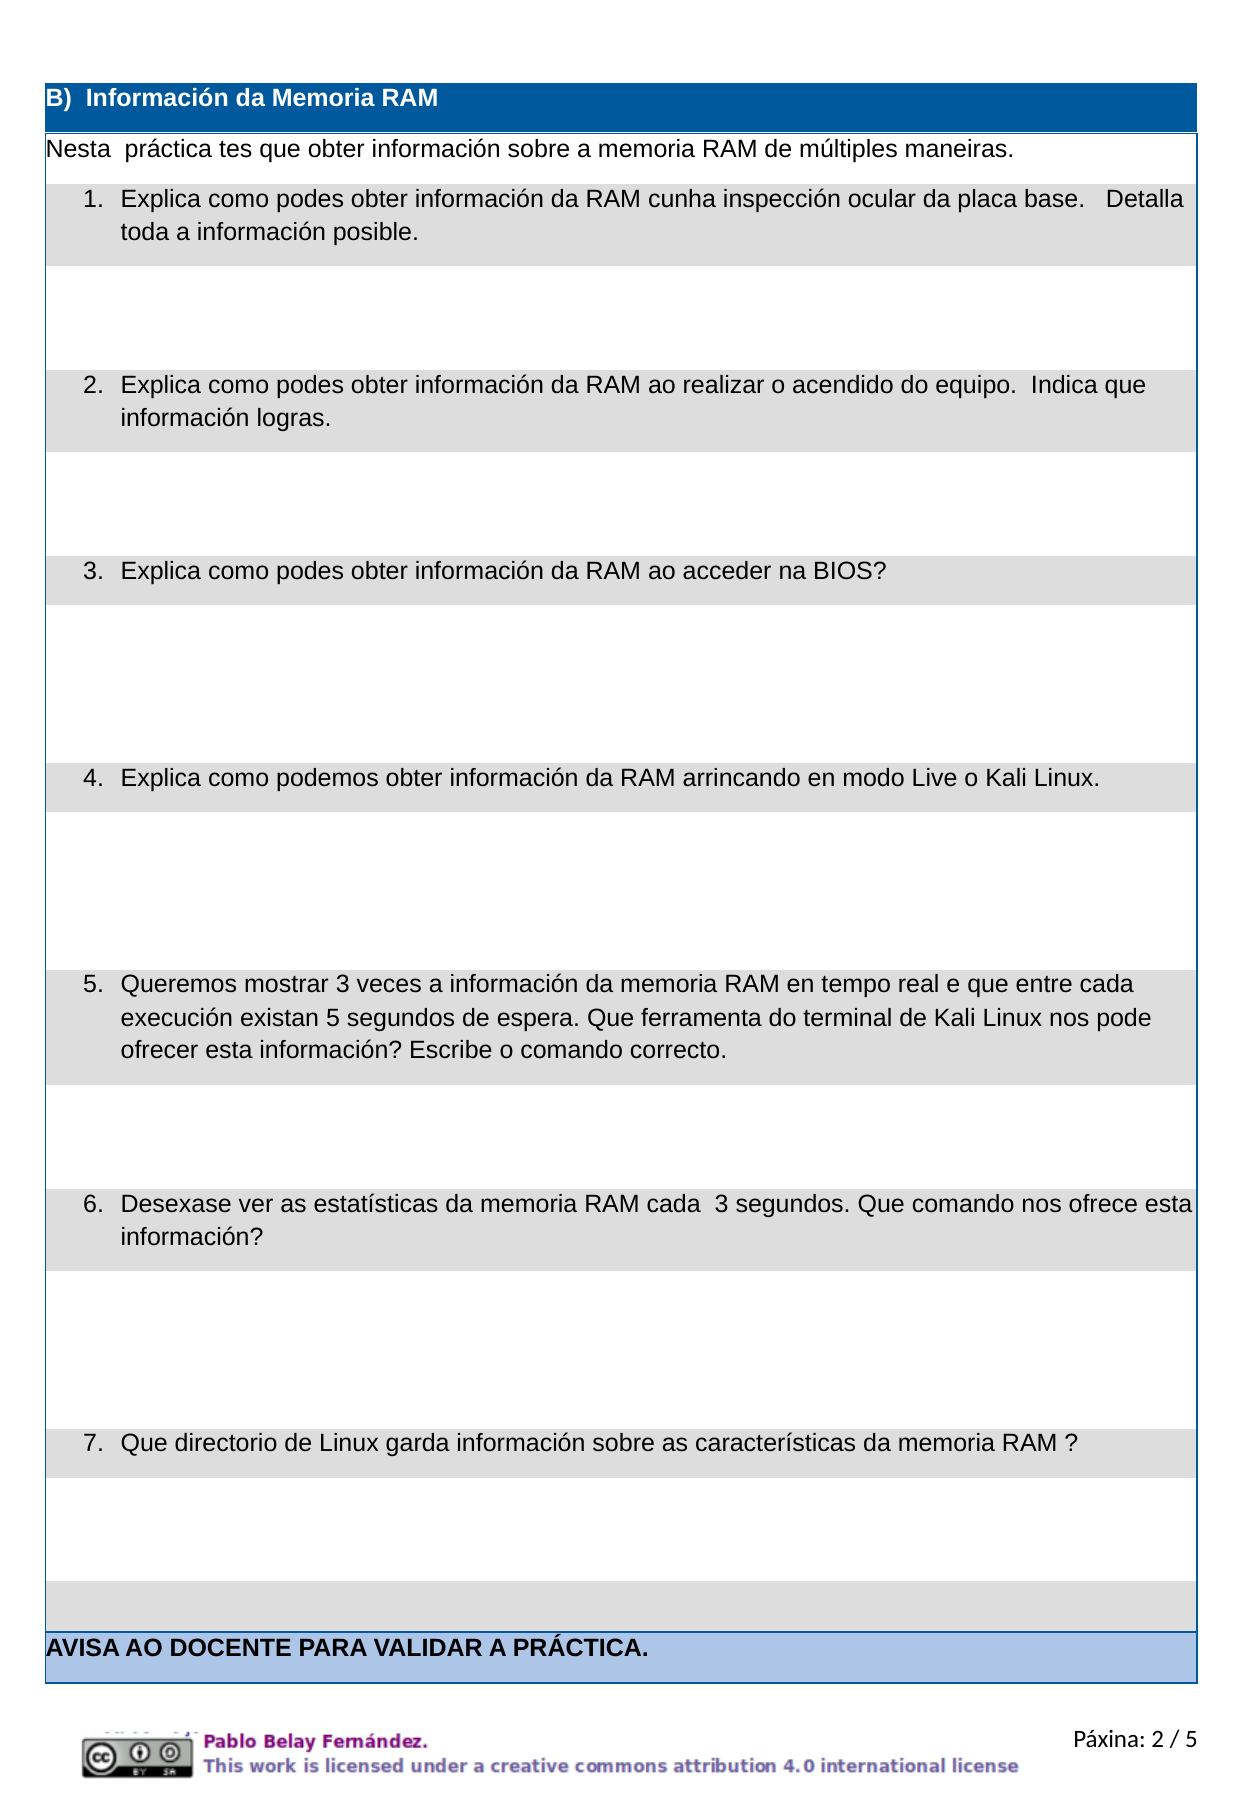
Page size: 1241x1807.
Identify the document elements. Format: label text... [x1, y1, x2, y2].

table_cell [46, 1581, 1196, 1631]
table_cell [46, 266, 1196, 370]
table_cell Nesta práctica tes que obter información sobre a memoria RAM de múltiples maneiras. [46, 134, 1196, 184]
table_cell Explica como podes obter información da RAM ao realizar o acendido do equipo. Indica que información logras. [46, 370, 1196, 452]
table_cell AVISA AO DOCENTE PARA VALIDAR A PRÁCTICA. [46, 1633, 801, 1682]
table_cell Explica como podemos obter información da RAM arrincando en modo Live o Kali Linux. [46, 763, 1196, 812]
table_cell [46, 812, 1196, 969]
picture [65, 1722, 1035, 1787]
table_cell Desexase ver as estatísticas da memoria RAM cada 3 segundos. Que comando nos ofrece esta información? [46, 1189, 1196, 1271]
table_cell [801, 1633, 1196, 1682]
table_cell [46, 452, 1196, 556]
table_header B) Información da Memoria RAM [45, 83, 1197, 132]
table_cell Que directorio de Linux garda información sobre as características da memoria RAM ? [46, 1429, 1196, 1478]
table_cell Explica como podes obter información da RAM ao acceder na BIOS? [46, 556, 1196, 605]
table_cell [46, 1271, 1196, 1428]
table_cell [46, 605, 1196, 763]
table_cell [46, 1478, 1196, 1581]
table_cell [46, 1085, 1196, 1188]
table_cell Explica como podes obter información da RAM cunha inspección ocular da placa base. Detalla toda a información posible. [46, 184, 1196, 266]
table_cell Queremos mostrar 3 veces a información da memoria RAM en tempo real e que entre cada execución existan 5 segundos de espera. Que ferramenta do terminal de Kali Linux nos pode ofrecer esta información? Escribe o comando correcto. [46, 970, 1196, 1085]
